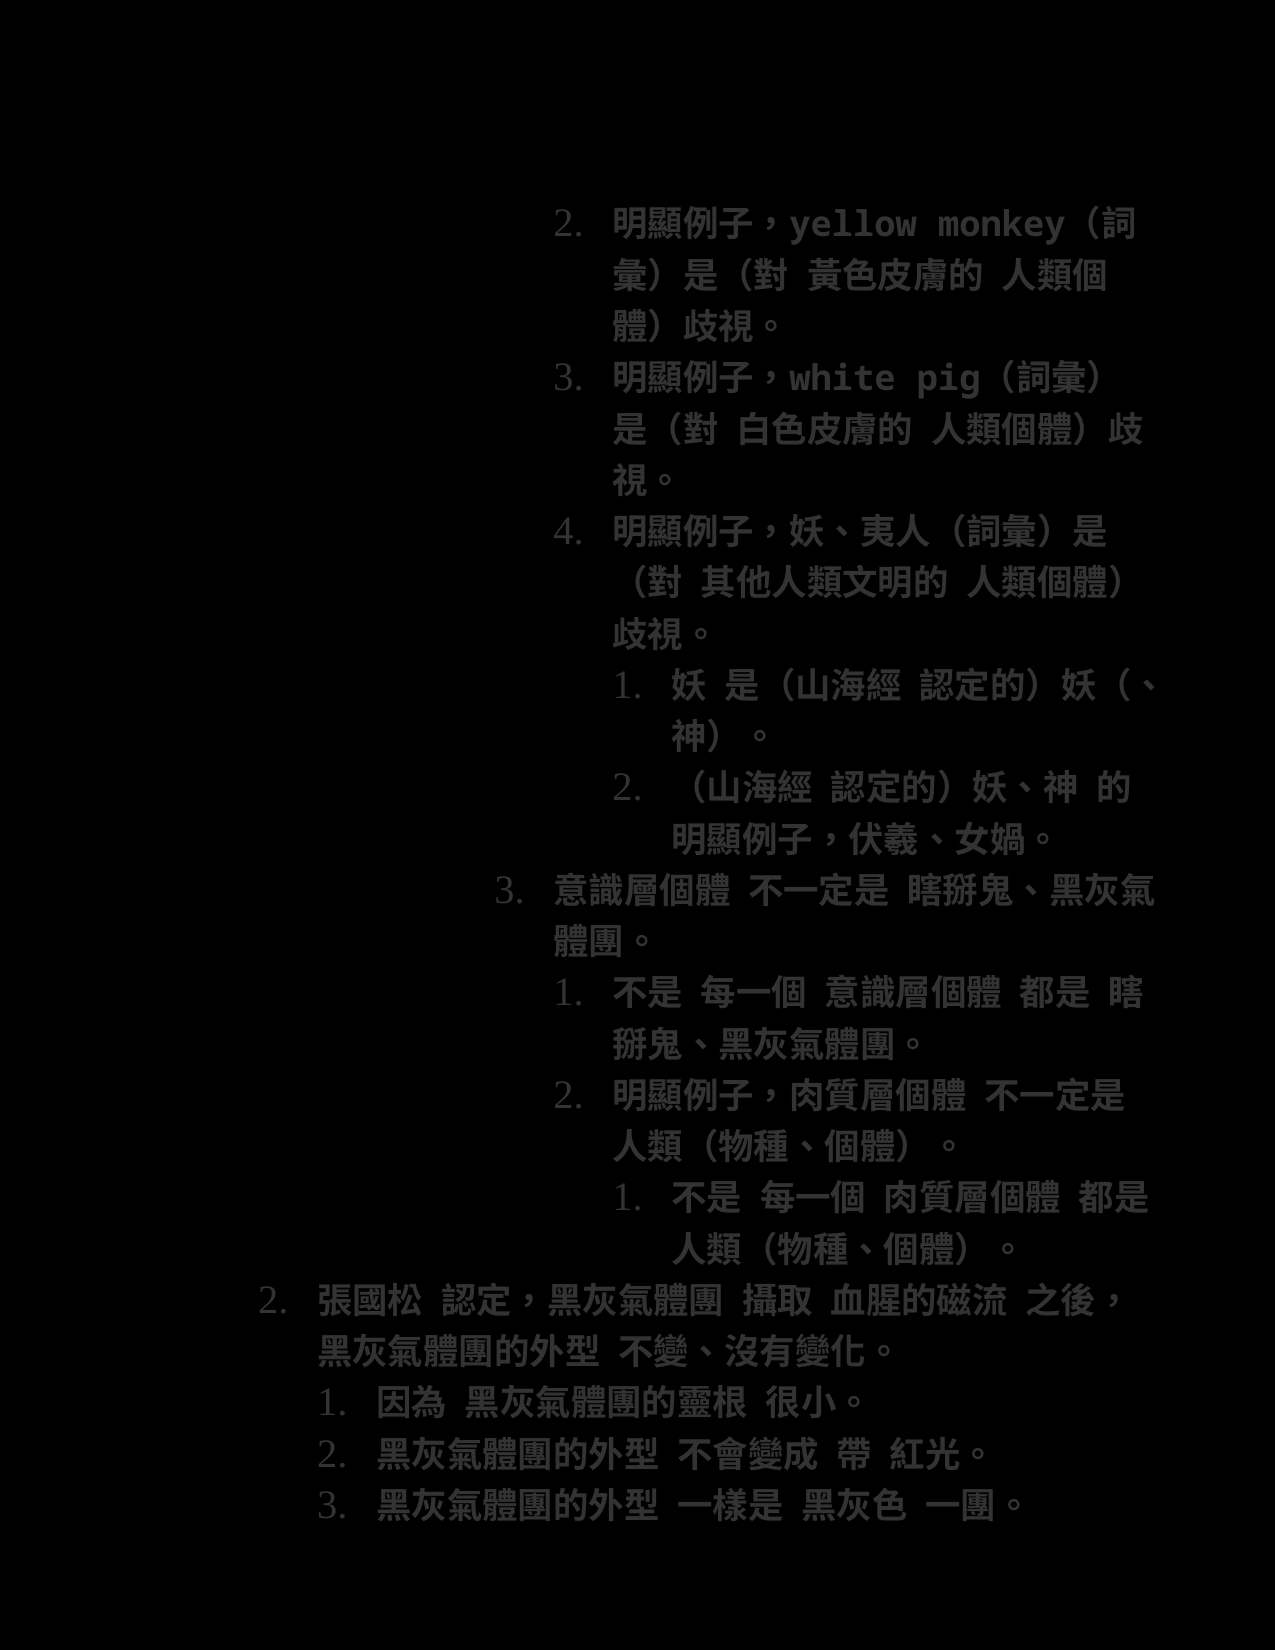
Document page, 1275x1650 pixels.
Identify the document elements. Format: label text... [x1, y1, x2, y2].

list 明顯例子，妖、夷人（詞彙）是（對 其他人類文明的 人類個體）歧視。 [553, 503, 1157, 657]
list 明顯例子，white pig（詞彙）是（對 白色皮膚的 人類個體）歧視。 [553, 350, 1157, 503]
list 妖 是（山海經 認定的）妖（、神）。 [612, 657, 1157, 760]
list 黑灰氣體團的外型 不會變成 帶 紅光。 [317, 1426, 1157, 1477]
list 黑灰氣體團的外型 一樣是 黑灰色 一團。 [317, 1477, 1157, 1528]
list 不是 每一個 肉質層個體 都是 人類（物種、個體）。 [612, 1170, 1157, 1272]
list 明顯例子，肉質層個體 不一定是 人類（物種、個體）。 [553, 1067, 1157, 1170]
list 意識層個體 不一定是 瞎掰鬼、黑灰氣體團。 [494, 862, 1157, 965]
list 不是 每一個 意識層個體 都是 瞎掰鬼、黑灰氣體團。 [553, 965, 1157, 1067]
list 因為 黑灰氣體團的靈根 很小。 [317, 1375, 1157, 1426]
list （山海經 認定的）妖、神 的 明顯例子，伏羲、女媧。 [612, 760, 1157, 862]
list 張國松 認定，黑灰氣體團 攝取 血腥的磁流 之後，黑灰氣體團的外型 不變、沒有變化。 [258, 1272, 1157, 1375]
list 明顯例子，yellow monkey（詞彙）是（對 黃色皮膚的 人類個體）歧視。 [553, 196, 1157, 350]
